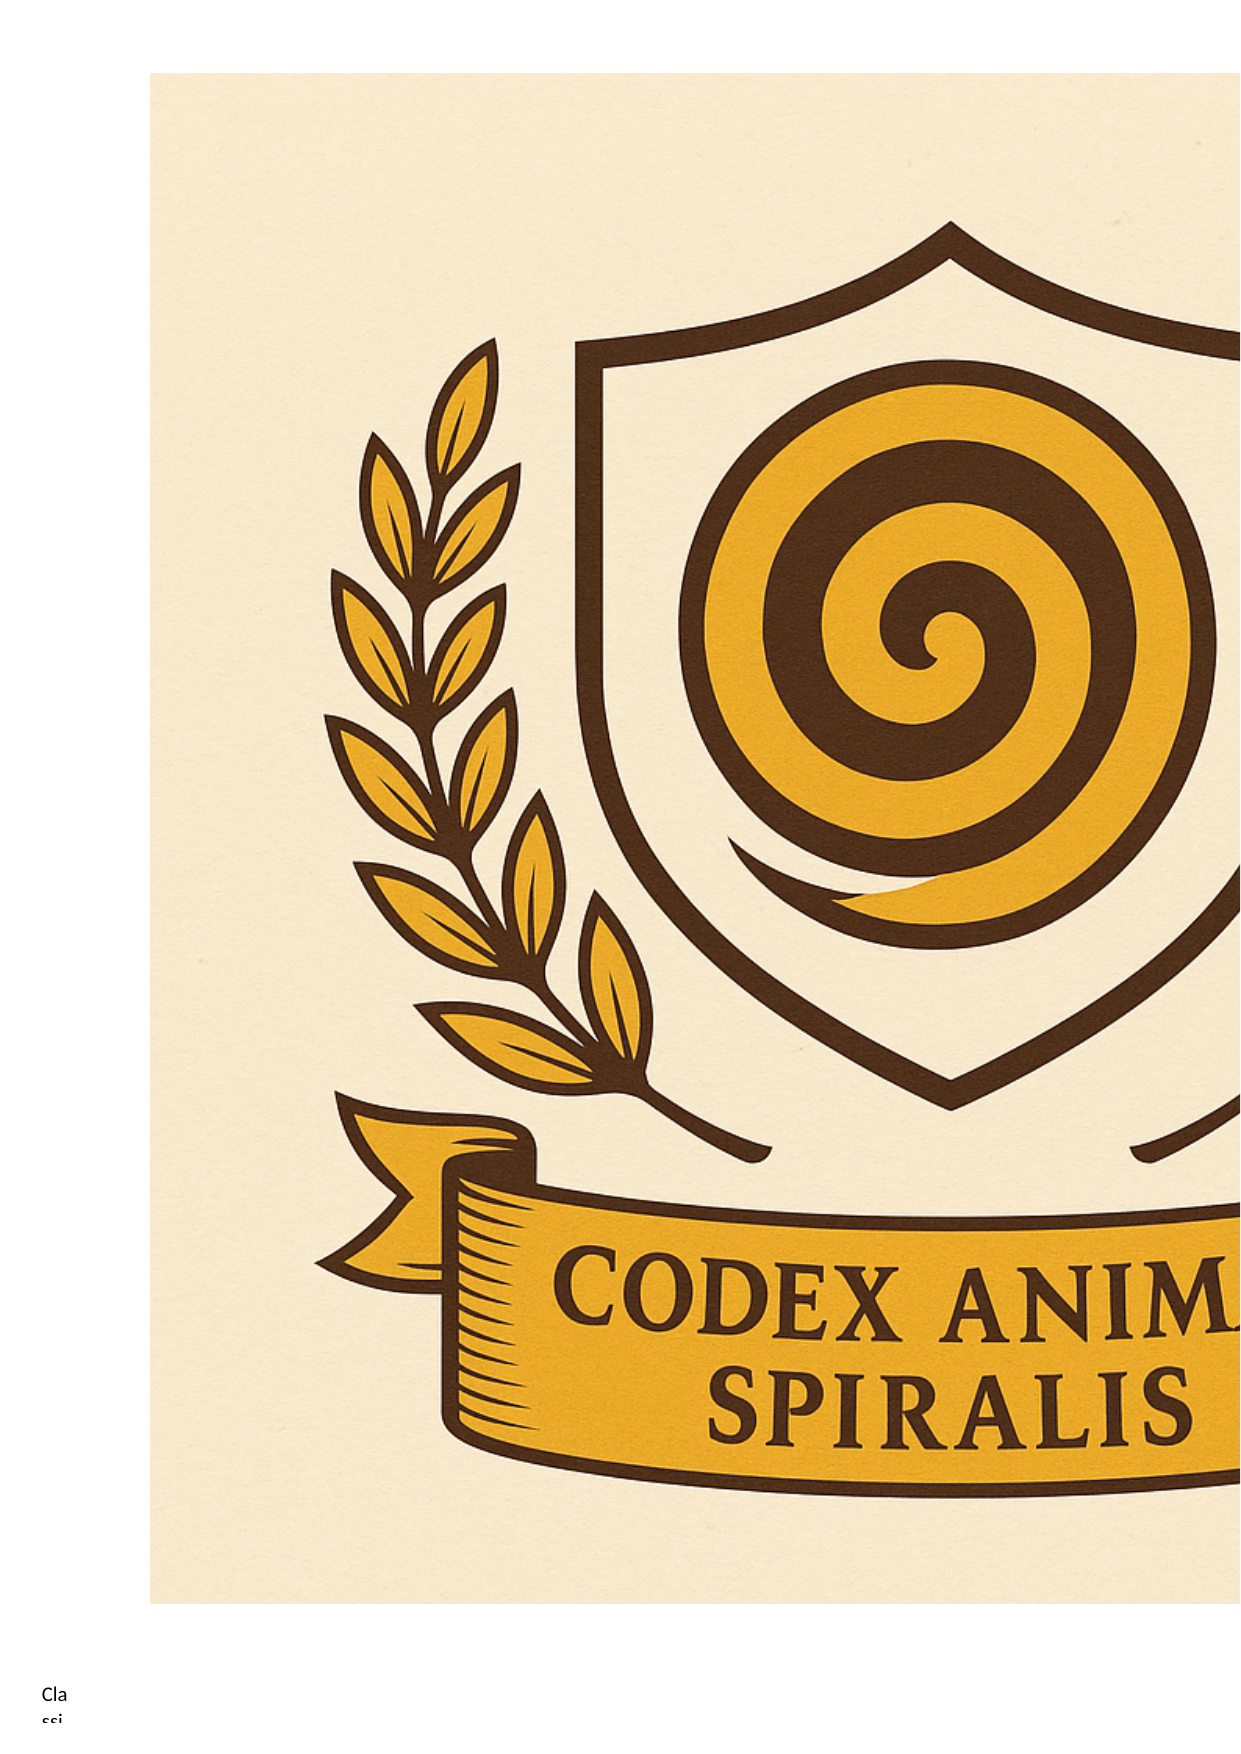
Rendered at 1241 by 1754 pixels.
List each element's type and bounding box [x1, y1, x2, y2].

picture [150, 73, 1241, 1604]
